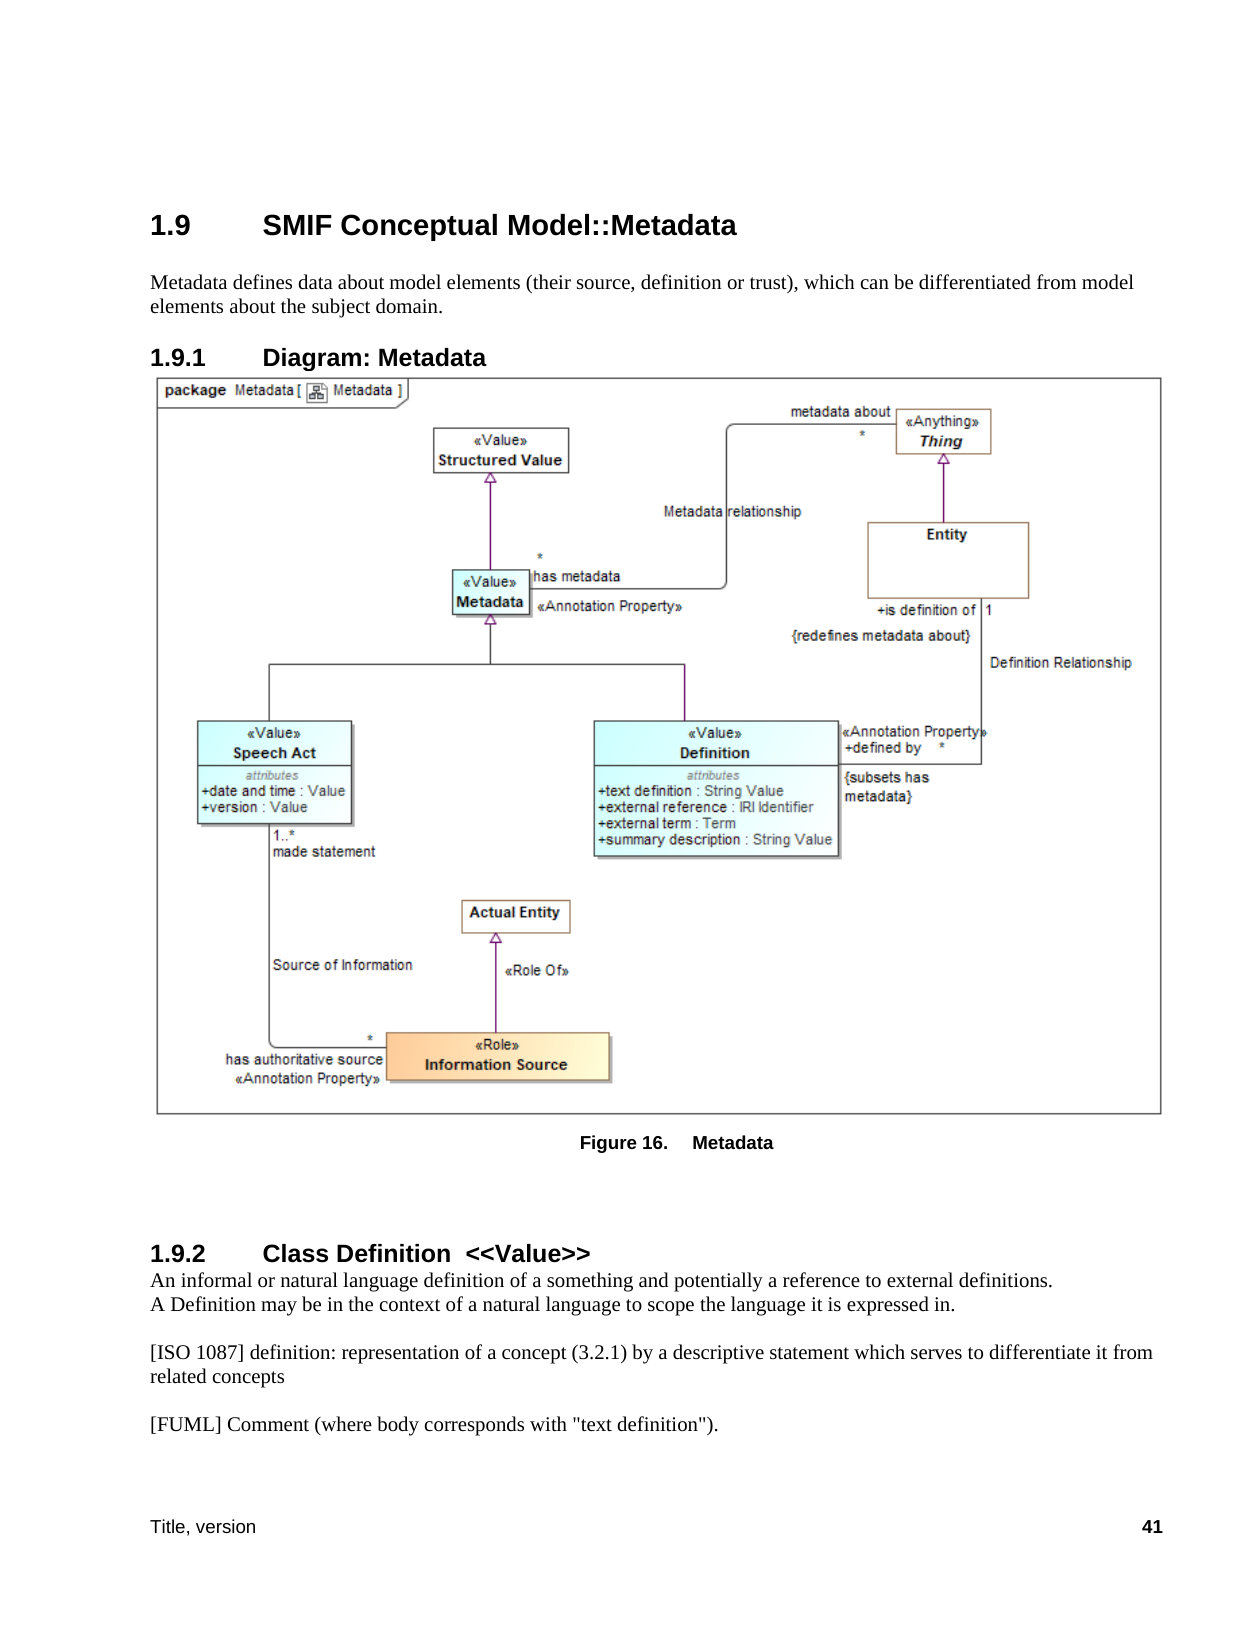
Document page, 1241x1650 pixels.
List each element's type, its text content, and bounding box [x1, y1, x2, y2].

list Metadata [187, 1132, 1165, 1154]
text Metadata defines data about model elements (their source, definition or trust), which can be differentiated from model elements about the subject domain. [150, 270, 1165, 318]
subtitle Diagram: Metadata [150, 343, 1165, 371]
subtitle Class Definition <<Value>> [150, 1239, 1165, 1268]
subtitle SMIF Conceptual Model::Metadata [150, 208, 1165, 241]
picture [150, 371, 1167, 1120]
text An informal or natural language definition of a something and potentially a reference to external definitions. A Definition may be in the context of a natural language to scope the language it is expressed in. [ISO 1087] definition: representation of a concept (3.2.1) by a descriptive statement which serves to differentiate it from related concepts [FUML] Comment (where body corresponds with "text definition"). [150, 1268, 1165, 1436]
